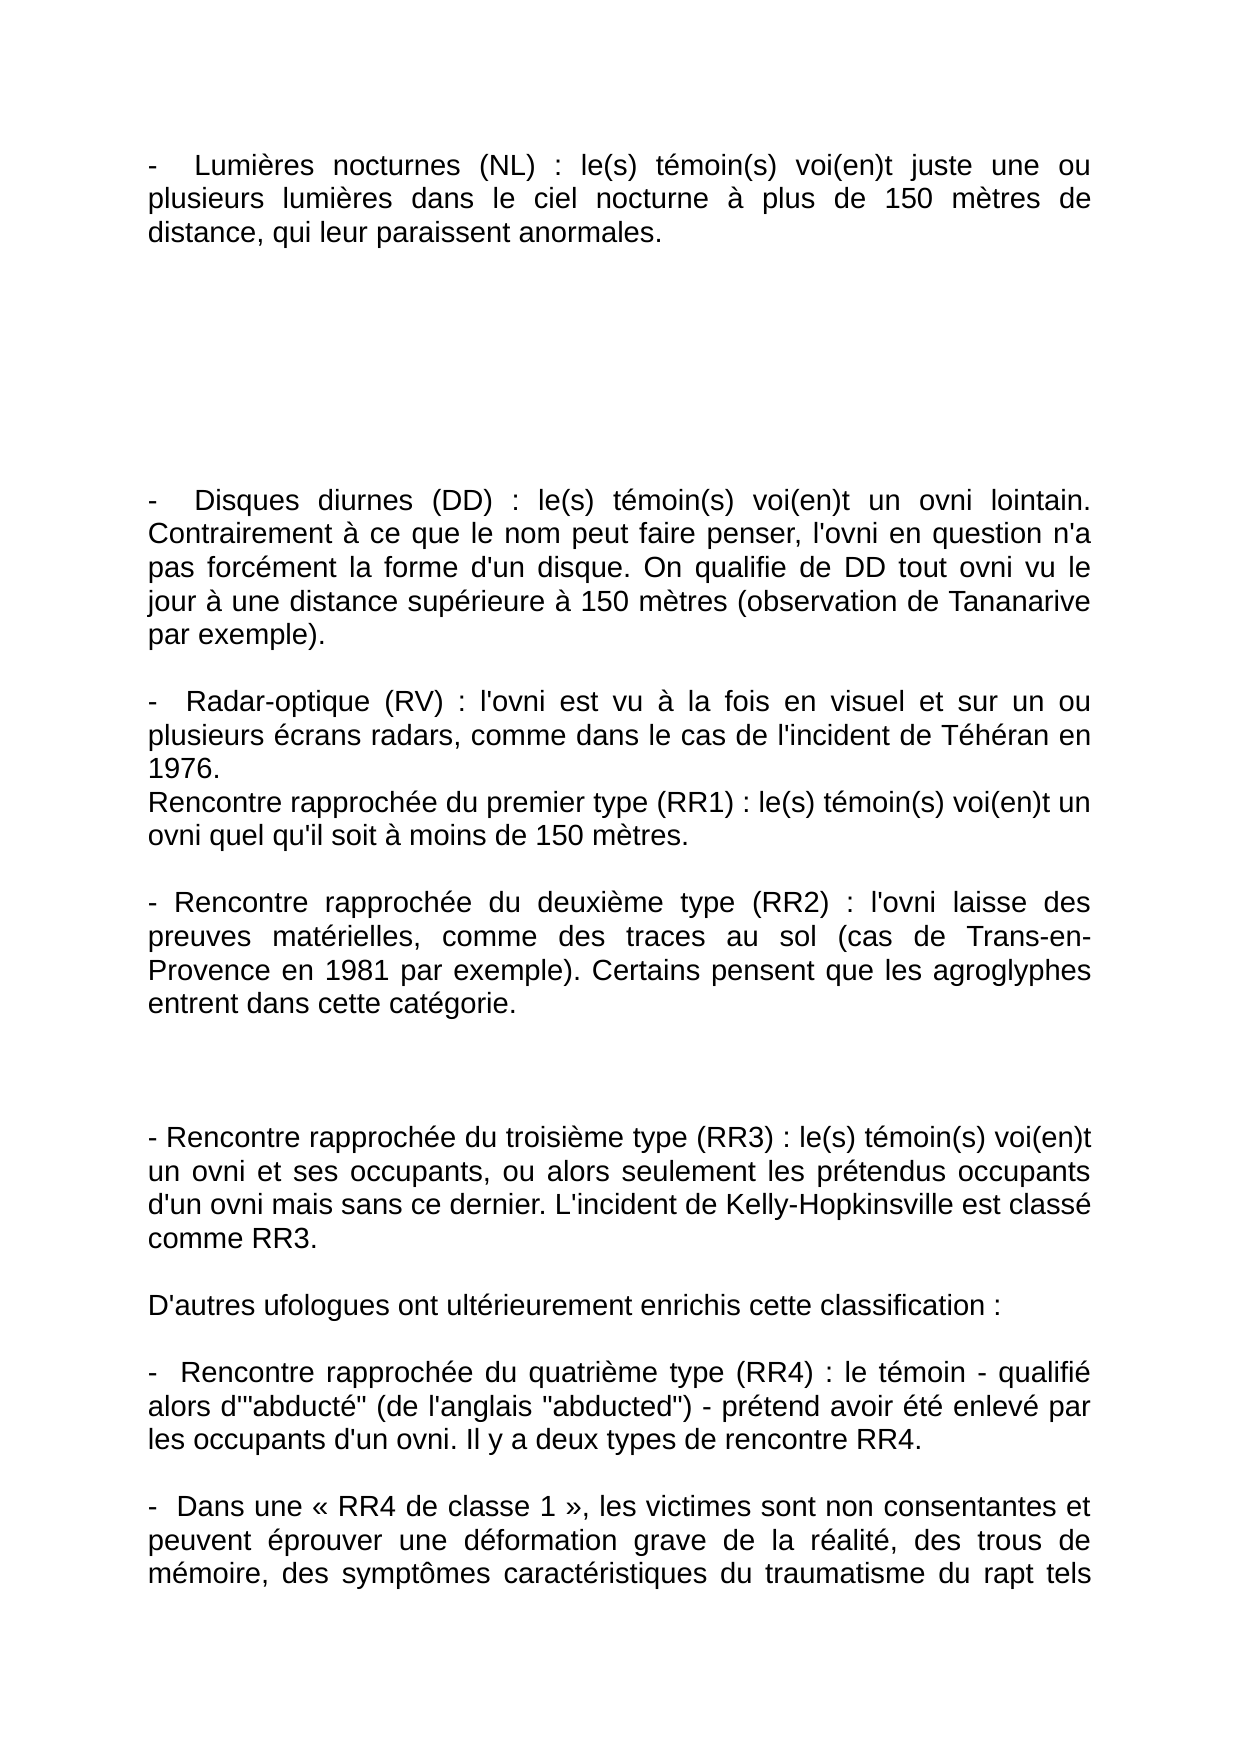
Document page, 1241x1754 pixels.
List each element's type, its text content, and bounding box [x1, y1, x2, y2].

text - Rencontre rapprochée du troisième type (RR3) : le(s) témoin(s) voi(en)t un ovni et ses occupants, ou alors seulement les prétendus occupants d'un ovni mais sans ce dernier. L'incident de Kelly-Hopkinsville est classé comme RR3. [148, 1120, 1093, 1254]
text - Disques diurnes (DD) : le(s) témoin(s) voi(en)t un ovni lointain. Contrairement à ce que le nom peut faire penser, l'ovni en question n'a pas forcément la forme d'un disque. On qualifie de DD tout ovni vu le jour à une distance supérieure à 150 mètres (observation de Tananarive par exemple). [148, 483, 1093, 651]
text - Radar-optique (RV) : l'ovni est vu à la fois en visuel et sur un ou plusieurs écrans radars, comme dans le cas de l'incident de Téhéran en 1976. [148, 684, 1093, 785]
text - Rencontre rapprochée du quatrième type (RR4) : le témoin - qualifié alors d'"abducté" (de l'anglais "abducted") - prétend avoir été enlevé par les occupants d'un ovni. Il y a deux types de rencontre RR4. [148, 1355, 1093, 1456]
text D'autres ufologues ont ultérieurement enrichis cette classification : [148, 1288, 1093, 1322]
text - Lumières nocturnes (NL) : le(s) témoin(s) voi(en)t juste une ou plusieurs lumières dans le ciel nocturne à plus de 150 mètres de distance, qui leur paraissent anormales. [148, 148, 1093, 248]
text Rencontre rapprochée du premier type (RR1) : le(s) témoin(s) voi(en)t un ovni quel qu'il soit à moins de 150 mètres. [148, 785, 1093, 852]
text - Dans une « RR4 de classe 1 », les victimes sont non consentantes et peuvent éprouver une déformation grave de la réalité, des trous de mémoire, des symptômes caractéristiques du traumatisme du rapt tels [148, 1489, 1093, 1590]
text - Rencontre rapprochée du deuxième type (RR2) : l'ovni laisse des preuves matérielles, comme des traces au sol (cas de Trans-en-Provence en 1981 par exemple). Certains pensent que les agroglyphes entrent dans cette catégorie. [148, 886, 1093, 1020]
